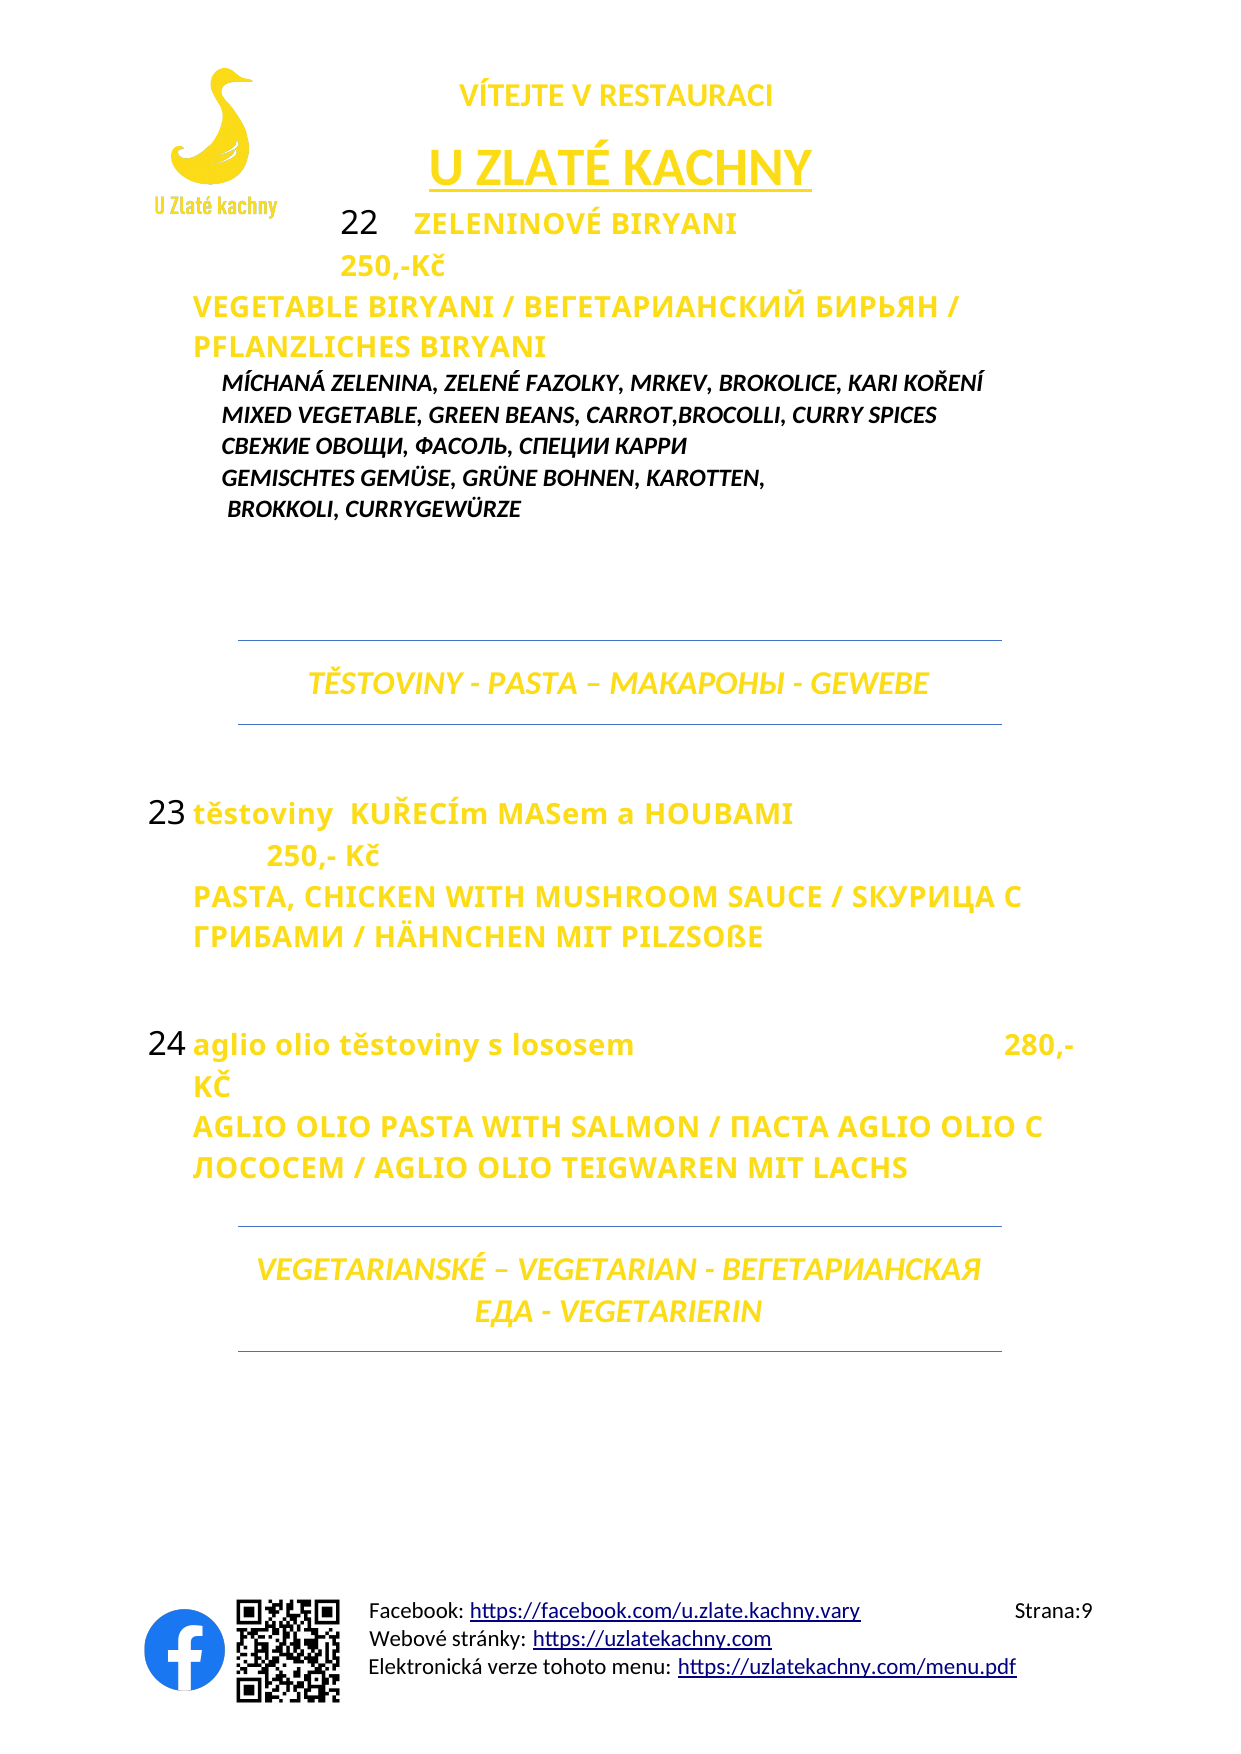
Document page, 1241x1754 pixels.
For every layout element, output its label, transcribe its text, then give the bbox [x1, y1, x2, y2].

subtitle aglio olio těstoviny s lososem 280,-KČ AGLIO OLIO PASTA WITH SALMON / ПАСТА AGLIO OLIO С ЛОСОСЕМ / AGLIO OLIO TEIGWAREN MIT LACHS [148, 1019, 1092, 1187]
subtitle ZELENINOVÉ BIRYANI 250,-Kč VEGETABLE BIRYANI / ВЕГЕТАРИАНСКИЙ БИРЬЯН / PFLANZLICHES BIRYANI [148, 198, 1092, 366]
text TĚSTOVINY - PASTA – МАКАРОНЫ - GEWEBE [238, 641, 1002, 724]
text VEGETARIANSKÉ – VEGETARIAN - ВЕГЕТАРИАНСКАЯ ЕДА - VEGETARIERIN [238, 1227, 1002, 1351]
text Свежие овощи, фасоль, специи карри [221, 430, 1092, 461]
text Gemischtes Gemüse, grüne Bohnen, Karotten, [221, 462, 1092, 492]
text Míchaná zelenina, zelené fazolky, mrkev, brokolice, kari koření [221, 368, 1092, 398]
text Mixed vegetable, green beans, carrot,brocolli, curry spices [221, 399, 1092, 429]
text Brokkoli, Currygewürze [221, 493, 1092, 523]
subtitle těstoviny KUŘECÍm MASem a HOUBAMI 250,- Kč PASTA, CHICKEN WITH MUSHROOM SAUCE / SКУРИЦА С ГРИБАМИ / HÄHNCHEN MIT PILZSOßE [148, 788, 1092, 956]
